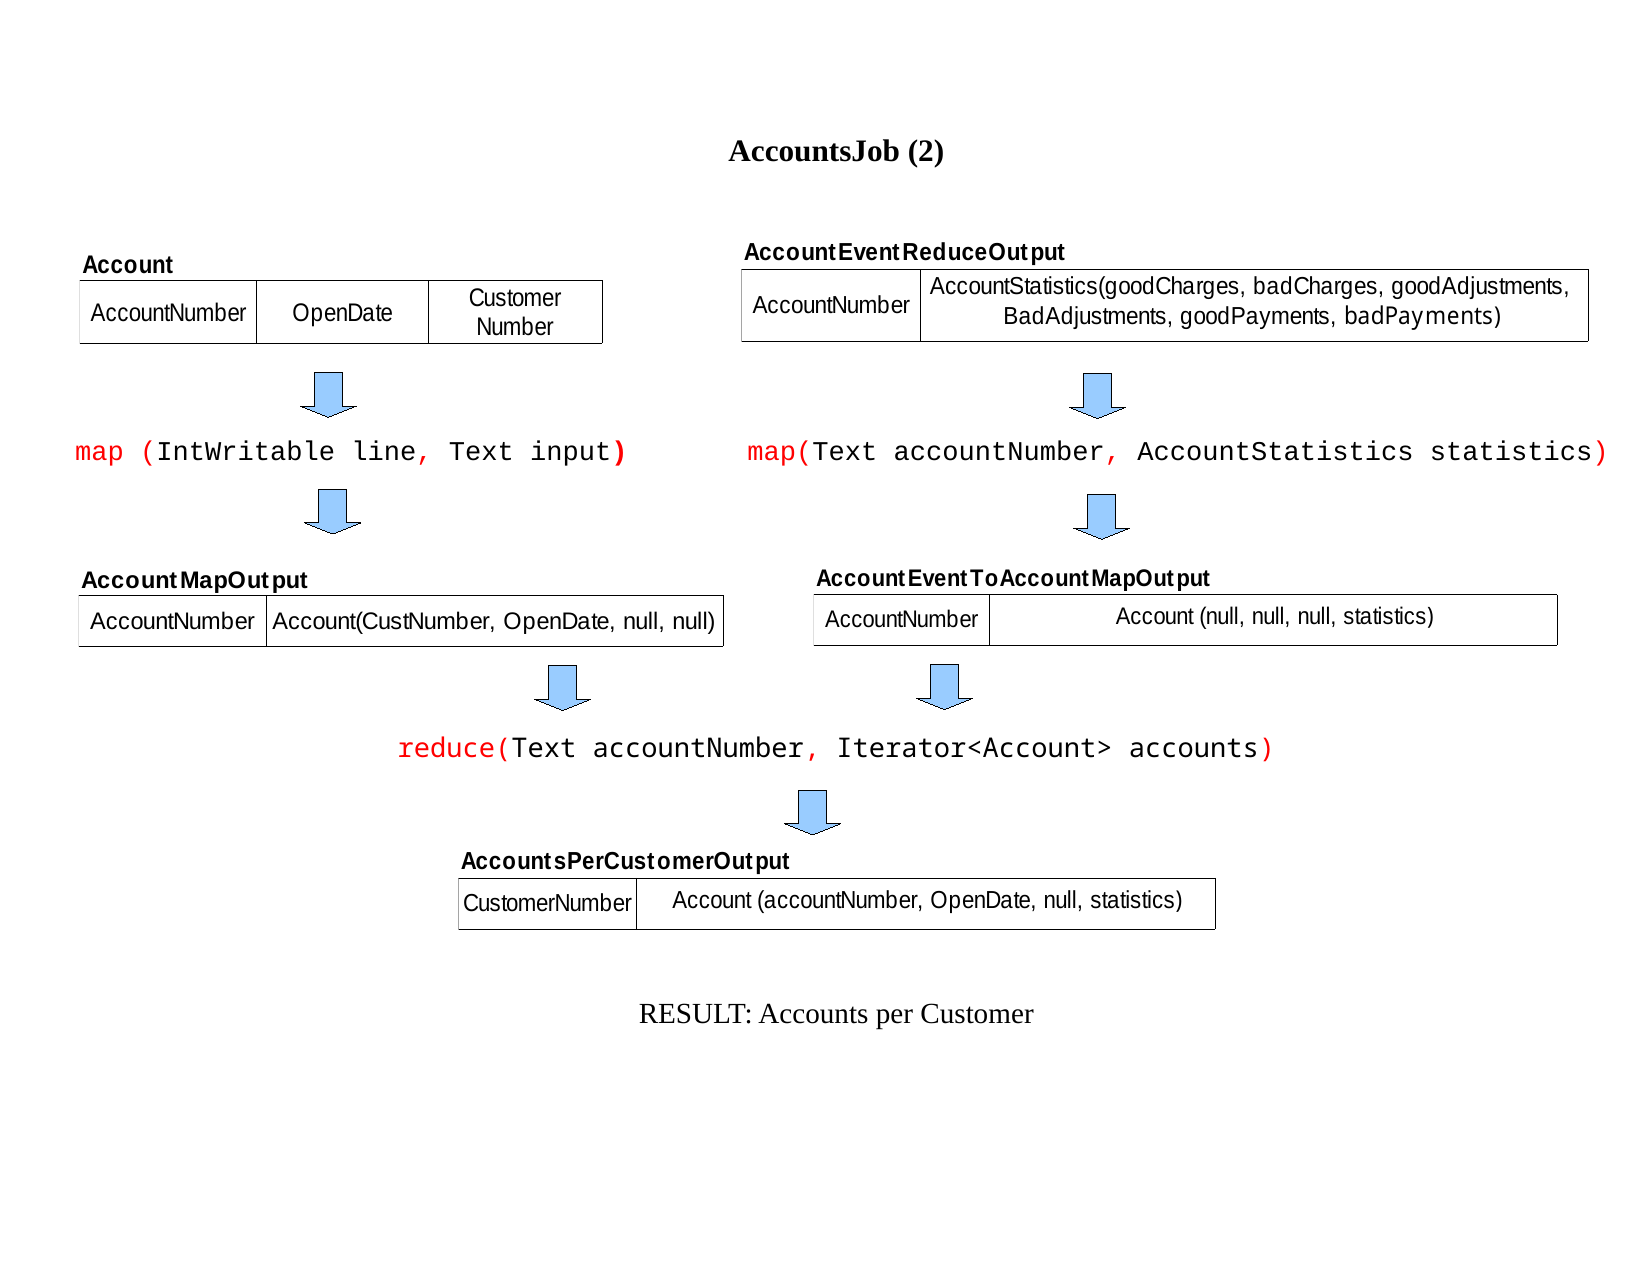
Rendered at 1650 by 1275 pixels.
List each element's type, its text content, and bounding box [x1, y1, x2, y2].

text RESULT: Accounts per Customer [75, 996, 1597, 1029]
text map (IntWritable line, Text input) map(Text accountNumber, AccountStatistics statistics) [75, 438, 1626, 469]
text reduce(Text accountNumber, Iterator<Account> accounts) [75, 729, 1597, 766]
text AccountsJob (2) [75, 132, 1597, 168]
